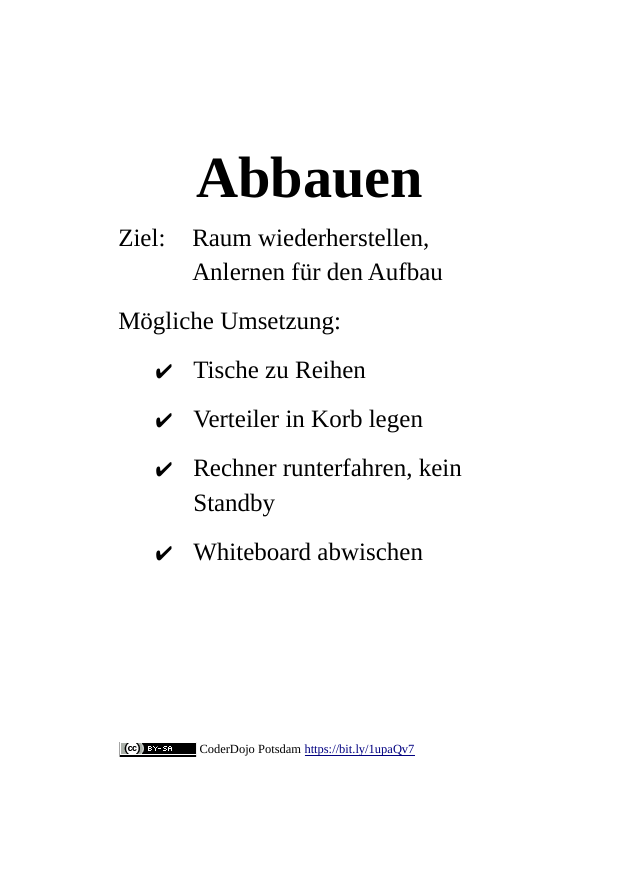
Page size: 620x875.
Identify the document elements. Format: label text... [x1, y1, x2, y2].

text Ziel: Raum wiederherstellen, Anlernen für den Aufbau [118, 223, 501, 286]
list Whiteboard abwischen [156, 537, 501, 566]
text Mögliche Umsetzung: [118, 306, 501, 335]
title Abbauen [118, 143, 501, 210]
list Tische zu Reihen [156, 355, 501, 384]
list Rechner runterfahren, kein Standby [156, 453, 501, 517]
list Verteiler in Korb legen [156, 404, 501, 433]
picture [119, 742, 197, 757]
